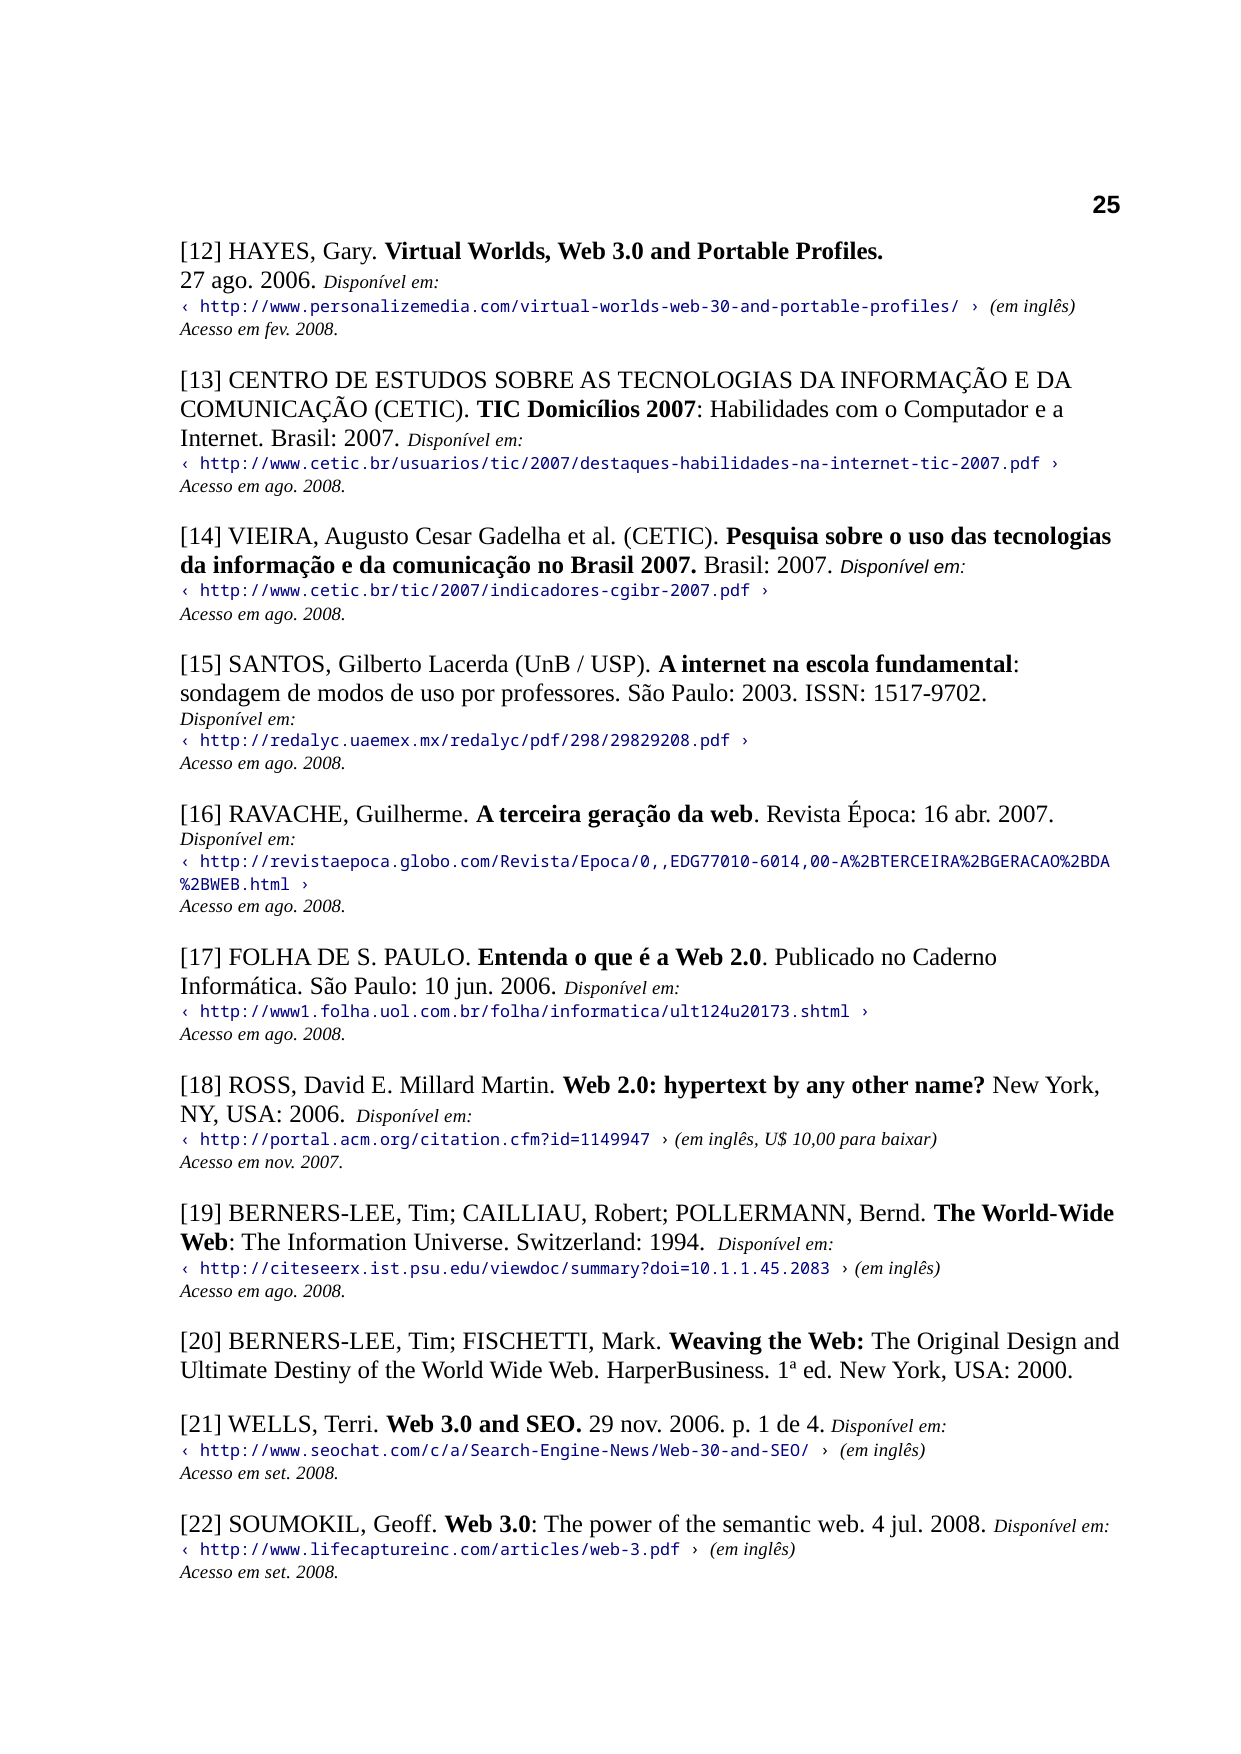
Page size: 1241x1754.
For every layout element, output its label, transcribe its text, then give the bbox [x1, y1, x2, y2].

text [17] FOLHA DE S. PAULO. Entenda o que é a Web 2.0. Publicado no Caderno Informática. São Paulo: 10 jun. 2006. Disponível em: ‹ http://www1.folha.uol.com.br/folha/informatica/ult124u20173.shtml › Acesso em ago. 2008. [180, 942, 1122, 1045]
text [20] BERNERS-LEE, Tim; FISCHETTI, Mark. Weaving the Web: The Original Design and Ultimate Destiny of the World Wide Web. HarperBusiness. 1ª ed. New York, USA: 2000. [180, 1326, 1122, 1384]
text [21] WELLS, Terri. Web 3.0 and SEO. 29 nov. 2006. p. 1 de 4. Disponível em: ‹ http://www.seochat.com/c/a/Search-Engine-News/Web-30-and-SEO/ › (em inglês) Acesso em set. 2008. [180, 1409, 1122, 1483]
text [14] VIEIRA, Augusto Cesar Gadelha et al. (CETIC). Pesquisa sobre o uso das tecnologias da informação e da comunicação no Brasil 2007. Brasil: 2007. Disponível em: ‹ http://www.cetic.br/tic/2007/indicadores-cgibr-2007.pdf › Acesso em ago. 2008. [180, 521, 1122, 624]
text [16] Ravache, Guilherme. A terceira geração da web. Revista Época: 16 abr. 2007. Disponível em: ‹ http://revistaepoca.globo.com/Revista/Epoca/0,,EDG77010-6014,00-A%2BTERCEIRA%2BGERACAO%2BDA%2BWEB.html › Acesso em ago. 2008. [180, 799, 1122, 917]
text [19] BERNERS-LEE, Tim; CAILLIAU, Robert; POLLERMANN, Bernd. The World-Wide Web: The Information Universe. Switzerland: 1994. Disponível em: ‹ http://citeseerx.ist.psu.edu/viewdoc/summary?doi=10.1.1.45.2083 › (em inglês) Acesso em ago. 2008. [180, 1198, 1122, 1301]
text [12] HAYES, Gary. Virtual Worlds, Web 3.0 and Portable Profiles. 27 ago. 2006. Disponível em: ‹ http://www.personalizemedia.com/virtual-worlds-web-30-and-portable-profiles/ › (em inglês) Acesso em fev. 2008. [180, 236, 1122, 339]
text [22] Soumokil, Geoff. Web 3.0: The power of the semantic web. 4 jul. 2008. Disponível em: ‹ http://www.lifecaptureinc.com/articles/web-3.pdf › (em inglês) Acesso em set. 2008. [180, 1508, 1122, 1583]
text [18] ROSS, David E. Millard Martin. Web 2.0: hypertext by any other name? New York, NY, USA: 2006. Disponível em: ‹ http://portal.acm.org/citation.cfm?id=1149947 › (em inglês, U$ 10,00 para baixar) Acesso em nov. 2007. [180, 1070, 1122, 1173]
text [13] Centro de Estudos sobre as Tecnologias da Informação e da Comunicação (CETIC). TIC Domicílios 2007: Habilidades com o Computador e a Internet. Brasil: 2007. Disponível em: ‹ http://www.cetic.br/usuarios/tic/2007/destaques-habilidades-na-internet-tic-2007.pdf › Acesso em ago. 2008. [180, 364, 1122, 496]
text [15] SANTOS, Gilberto Lacerda (UnB / USP). A internet na escola fundamental: sondagem de modos de uso por professores. São Paulo: 2003. ISSN: 1517-9702. Disponível em: ‹ http://redalyc.uaemex.mx/redalyc/pdf/298/29829208.pdf › Acesso em ago. 2008. [180, 649, 1122, 774]
